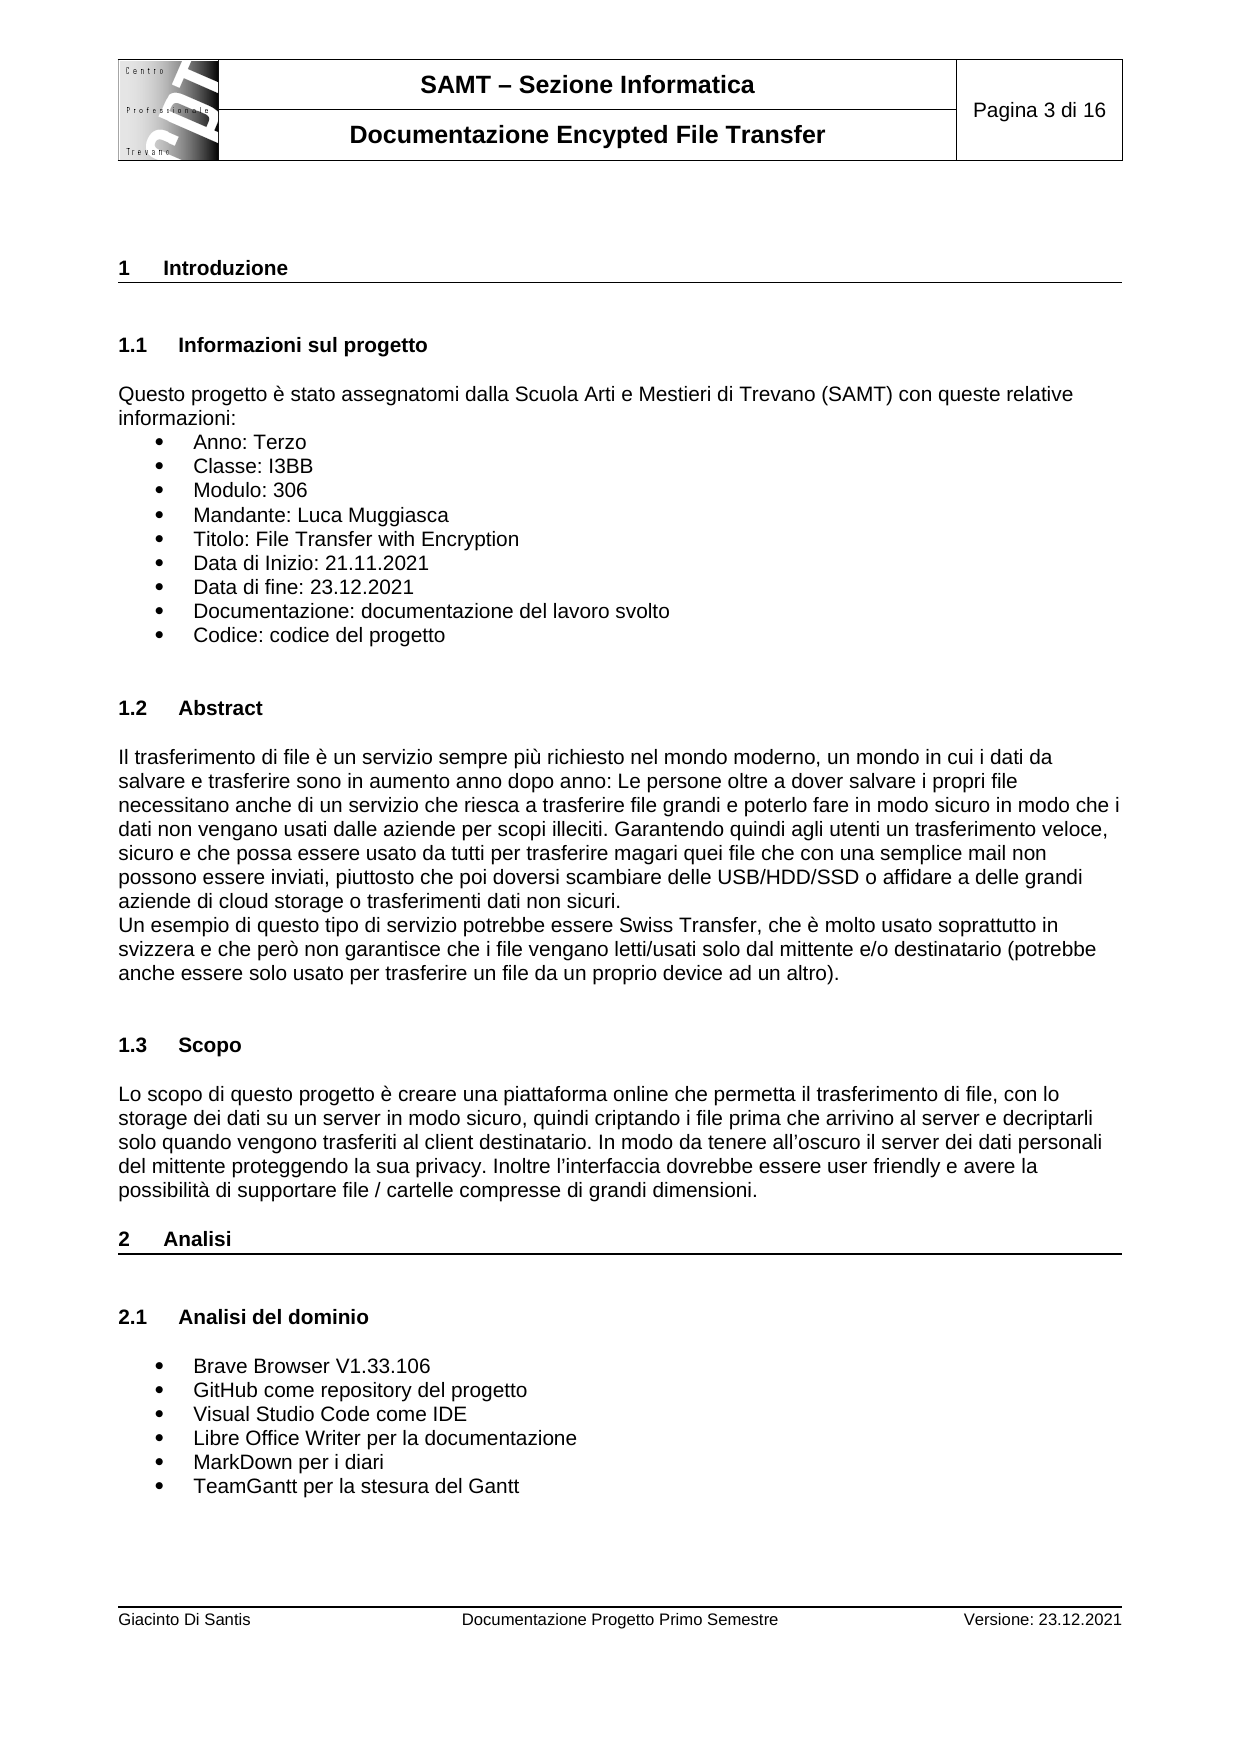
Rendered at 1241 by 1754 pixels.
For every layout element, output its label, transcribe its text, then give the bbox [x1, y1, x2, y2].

list Mandante: Luca Muggiasca [156, 502, 1122, 526]
picture [118, 60, 219, 160]
list Data di Inizio: 21.11.2021 [156, 551, 1122, 574]
list Brave Browser V1.33.106 [156, 1353, 1122, 1378]
subtitle Scopo [118, 1033, 1122, 1057]
list Modulo: 306 [156, 478, 1122, 502]
list Data di fine: 23.12.2021 [156, 574, 1122, 599]
subtitle Informazioni sul progetto [118, 333, 1122, 357]
list Libre Office Writer per la documentazione [156, 1426, 1122, 1450]
text Il trasferimento di file è un servizio sempre più richiesto nel mondo moderno, un mondo in cui i dati da salvare e trasferire sono in aumento anno dopo anno: Le persone oltre a dover salvare i propri file necessitano anche di un servizio che riesca a trasferire file grandi e poterlo fare in modo sicuro in modo che i dati non vengano usati dalle aziende per scopi illeciti. Garantendo quindi agli utenti un trasferimento veloce, sicuro e che possa essere usato da tutti per trasferire magari quei file che con una semplice mail non possono essere inviati, piuttosto che poi doversi scambiare delle USB/HDD/SSD o affidare a delle grandi aziende di cloud storage o trasferimenti dati non sicuri. [118, 745, 1122, 912]
list Classe: I3BB [156, 454, 1122, 478]
text Lo scopo di questo progetto è creare una piattaforma online che permetta il trasferimento di file, con lo storage dei dati su un server in modo sicuro, quindi criptando i file prima che arrivino al server e decriptarli solo quando vengono trasferiti al client destinatario. In modo da tenere all’oscuro il server dei dati personali del mittente proteggendo la sua privacy. Inoltre l’interfaccia dovrebbe essere user friendly e avere la possibilità di supportare file / cartelle compresse di grandi dimensioni. [118, 1082, 1122, 1202]
subtitle Abstract [118, 696, 1122, 720]
list Visual Studio Code come IDE [156, 1402, 1122, 1426]
list Documentazione: documentazione del lavoro svolto [156, 599, 1122, 623]
list GitHub come repository del progetto [156, 1378, 1122, 1402]
subtitle Analisi del dominio [118, 1304, 1122, 1328]
list Codice: codice del progetto [156, 623, 1122, 647]
text Un esempio di questo tipo di servizio potrebbe essere Swiss Transfer, che è molto usato soprattutto in svizzera e che però non garantisce che i file vengano letti/usati solo dal mittente e/o destinatario (potrebbe anche essere solo usato per trasferire un file da un proprio device ad un altro). [118, 912, 1122, 984]
list TeamGantt per la stesura del Gantt [156, 1474, 1122, 1498]
list MarkDown per i diari [156, 1450, 1122, 1474]
subtitle Introduzione [118, 256, 1122, 282]
text Questo progetto è stato assegnatomi dalla Scuola Arti e Mestieri di Trevano (SAMT) con queste relative informazioni: [118, 382, 1122, 430]
list Titolo: File Transfer with Encryption [156, 526, 1122, 551]
list Anno: Terzo [156, 430, 1122, 454]
subtitle Analisi [118, 1227, 1122, 1253]
